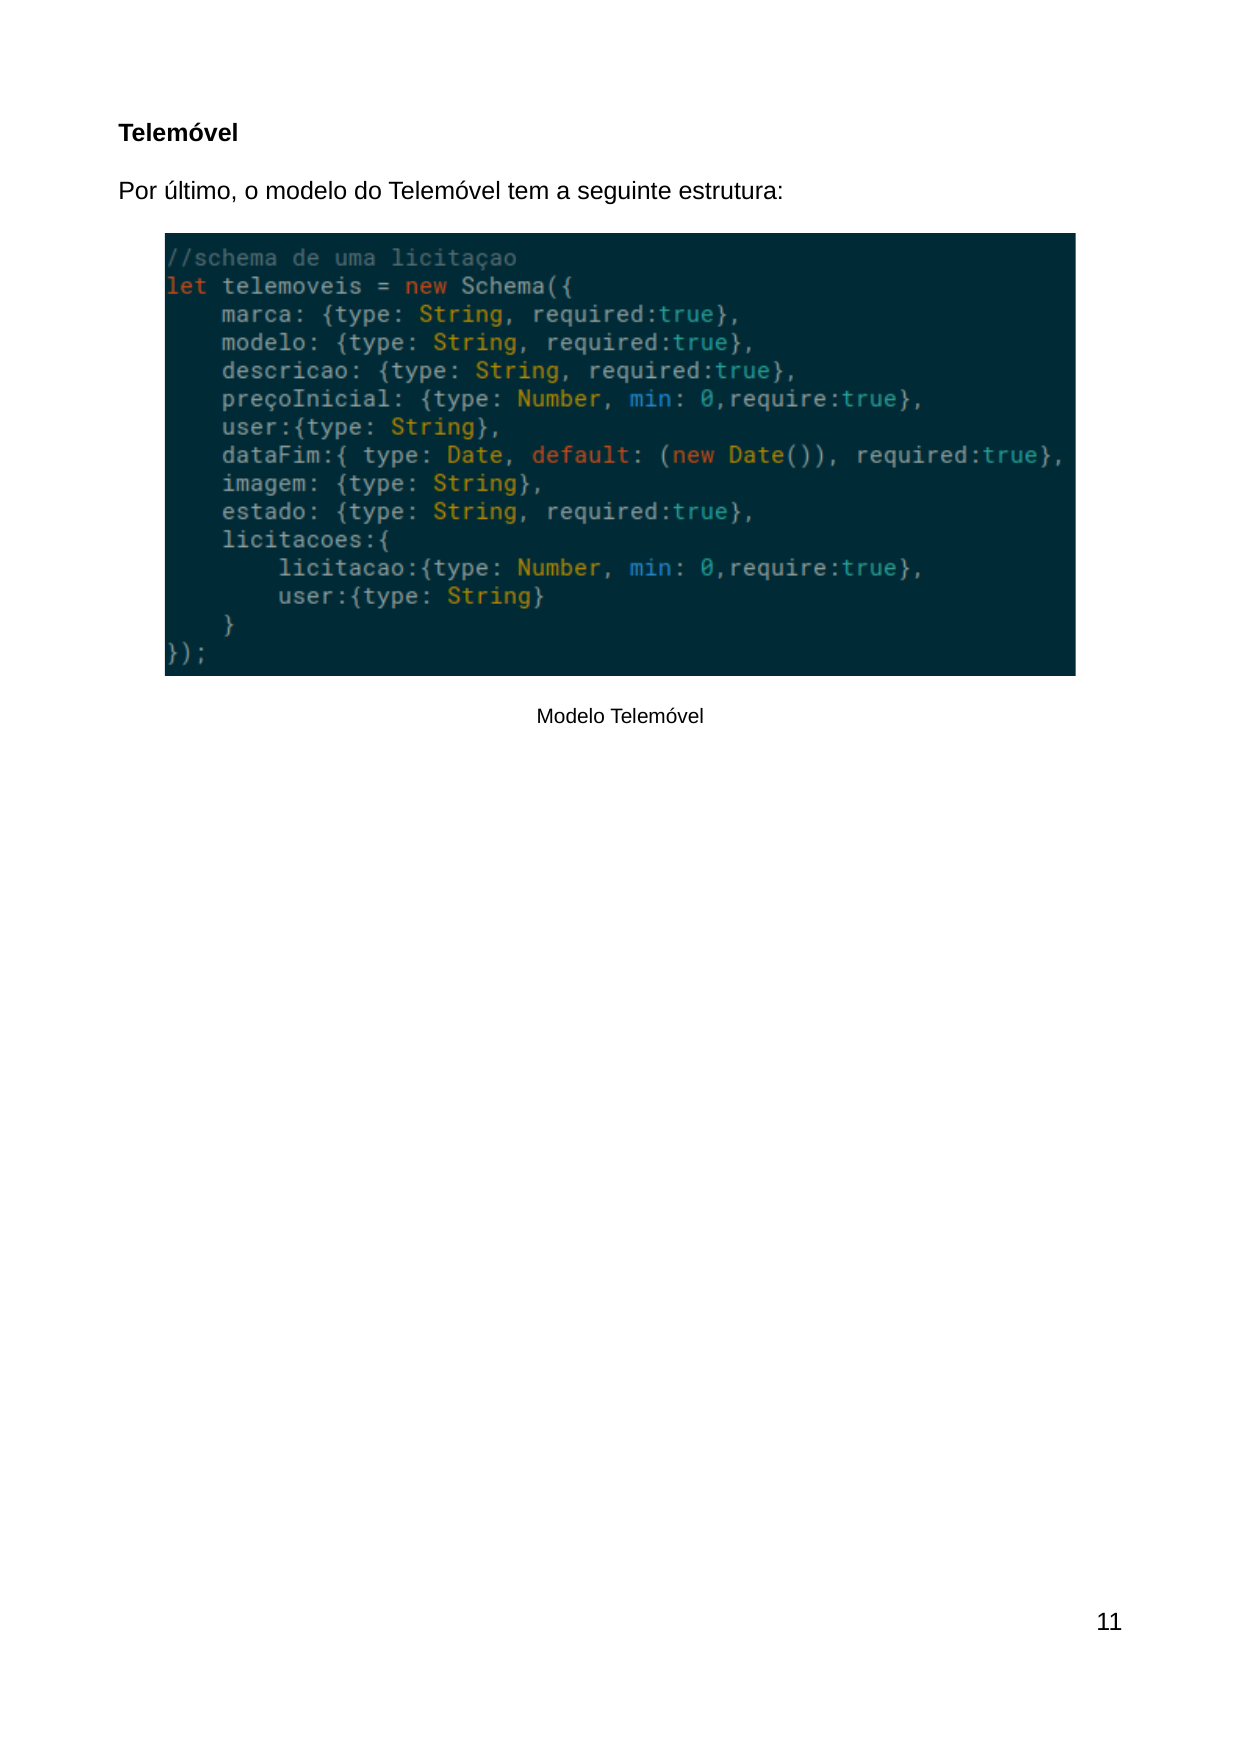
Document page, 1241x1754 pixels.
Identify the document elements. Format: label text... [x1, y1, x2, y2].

picture [490, 338, 501, 350]
picture [479, 418, 487, 439]
picture [703, 507, 714, 519]
picture [789, 444, 795, 467]
text Telemóvel [118, 118, 1122, 147]
picture [659, 564, 670, 575]
picture [295, 559, 305, 575]
picture [237, 282, 249, 293]
picture [703, 310, 713, 322]
picture [351, 282, 361, 293]
picture [378, 479, 404, 495]
picture [252, 448, 262, 463]
picture [237, 253, 248, 265]
picture [703, 390, 713, 406]
picture [787, 559, 798, 575]
picture [802, 394, 811, 406]
picture [224, 249, 234, 265]
picture [307, 535, 318, 547]
picture [251, 394, 276, 411]
picture [294, 591, 304, 603]
picture [673, 361, 698, 378]
picture [491, 277, 501, 293]
picture [872, 563, 881, 575]
picture [1042, 446, 1050, 467]
picture [339, 474, 346, 495]
picture [308, 282, 318, 293]
picture [647, 564, 656, 575]
picture [293, 338, 306, 350]
picture [817, 445, 823, 468]
picture [339, 446, 346, 467]
picture [280, 310, 290, 322]
picture [266, 507, 276, 519]
picture [423, 559, 431, 580]
picture [463, 253, 473, 265]
picture [391, 418, 417, 434]
picture [169, 249, 177, 267]
picture [860, 563, 867, 575]
picture [266, 253, 276, 265]
picture [464, 338, 473, 350]
picture [378, 507, 403, 524]
picture [435, 418, 473, 439]
picture [323, 559, 333, 575]
picture [324, 591, 332, 603]
picture [604, 446, 615, 463]
picture [631, 338, 643, 350]
picture [251, 535, 262, 547]
picture [490, 310, 501, 326]
picture [393, 591, 418, 608]
picture [323, 390, 333, 406]
picture [420, 253, 431, 265]
picture [338, 282, 347, 293]
picture [308, 451, 320, 462]
picture [351, 390, 362, 406]
picture [532, 446, 559, 463]
picture [632, 366, 642, 378]
picture [846, 560, 853, 575]
picture [351, 535, 361, 547]
picture [732, 394, 741, 406]
picture [619, 507, 628, 519]
picture [296, 418, 304, 439]
picture [223, 446, 234, 463]
picture [352, 587, 360, 608]
picture [265, 338, 277, 350]
picture [718, 305, 726, 326]
picture [280, 446, 290, 462]
picture [447, 476, 459, 491]
picture [591, 366, 600, 378]
picture [717, 338, 727, 350]
picture [309, 419, 318, 434]
picture [590, 507, 600, 519]
picture [504, 507, 515, 524]
picture [364, 338, 376, 355]
picture [321, 282, 333, 293]
picture [392, 563, 404, 575]
picture [986, 448, 994, 463]
picture [464, 507, 473, 519]
picture [859, 451, 867, 462]
picture [662, 307, 670, 322]
picture [350, 253, 362, 265]
picture [732, 563, 741, 575]
picture [224, 278, 234, 293]
picture [546, 310, 558, 322]
picture [591, 563, 600, 575]
picture [379, 390, 390, 406]
picture [238, 451, 248, 463]
picture [447, 587, 473, 603]
picture [325, 305, 332, 326]
picture [1001, 451, 1008, 462]
picture [266, 451, 276, 463]
picture [265, 282, 306, 293]
picture [378, 563, 389, 575]
picture [252, 504, 262, 519]
picture [773, 563, 783, 575]
picture [560, 507, 586, 523]
picture [914, 451, 924, 463]
picture [423, 390, 430, 411]
picture [421, 366, 446, 383]
picture [689, 310, 698, 322]
picture [279, 502, 290, 519]
picture [422, 422, 431, 434]
picture [549, 507, 558, 519]
picture [717, 509, 727, 519]
picture [814, 394, 826, 406]
picture [433, 474, 446, 491]
picture [251, 422, 263, 434]
picture [603, 366, 628, 383]
picture [223, 361, 234, 378]
picture [729, 446, 755, 463]
picture [281, 559, 291, 575]
picture [564, 277, 571, 298]
picture [380, 361, 388, 383]
picture [733, 502, 740, 523]
picture [335, 394, 346, 406]
picture [745, 366, 755, 378]
picture [870, 451, 896, 467]
picture [677, 310, 684, 322]
picture [477, 253, 487, 270]
picture [535, 310, 544, 322]
picture [645, 333, 656, 350]
picture [743, 394, 769, 411]
picture [196, 253, 206, 265]
picture [365, 448, 375, 463]
picture [717, 363, 726, 378]
picture [604, 333, 615, 350]
picture [307, 253, 319, 265]
picture [350, 310, 390, 326]
picture [252, 366, 262, 378]
picture [733, 366, 741, 377]
picture [364, 394, 375, 406]
picture [393, 363, 403, 378]
picture [518, 559, 587, 575]
picture [619, 338, 628, 350]
picture [307, 563, 318, 575]
picture [224, 422, 234, 434]
picture [518, 390, 587, 406]
picture [477, 474, 501, 491]
picture [758, 366, 769, 378]
picture [336, 422, 361, 439]
picture [929, 451, 938, 462]
picture [662, 366, 670, 378]
picture [463, 394, 488, 411]
picture [223, 507, 235, 519]
picture [448, 504, 459, 519]
text Modelo Telemóvel [177, 704, 1063, 728]
picture [560, 338, 586, 354]
picture [618, 447, 628, 463]
picture [237, 479, 249, 491]
picture [561, 446, 573, 463]
picture [408, 249, 417, 265]
picture [631, 507, 643, 519]
picture [703, 559, 713, 575]
picture [771, 451, 784, 463]
picture [645, 502, 656, 519]
picture [521, 474, 529, 495]
picture [307, 591, 319, 603]
picture [224, 394, 235, 411]
picture [449, 563, 460, 580]
picture [433, 502, 446, 519]
picture [475, 310, 487, 322]
picture [477, 502, 488, 519]
picture [336, 253, 346, 265]
picture [630, 564, 644, 575]
picture [405, 282, 447, 294]
picture [463, 277, 487, 293]
picture [662, 445, 668, 467]
picture [519, 361, 558, 383]
picture [491, 253, 501, 265]
picture [1014, 451, 1022, 463]
picture [802, 563, 811, 575]
picture [448, 394, 460, 411]
picture [860, 394, 867, 406]
picture [351, 476, 360, 491]
picture [733, 333, 740, 354]
picture [630, 394, 644, 406]
picture [477, 333, 488, 350]
picture [675, 504, 684, 519]
picture [435, 391, 445, 406]
picture [675, 335, 684, 350]
picture [507, 366, 515, 378]
picture [237, 366, 249, 378]
picture [691, 507, 698, 519]
picture [647, 394, 656, 406]
picture [549, 338, 558, 350]
picture [223, 310, 235, 322]
picture [321, 535, 347, 547]
picture [183, 249, 191, 266]
picture [673, 451, 714, 463]
picture [590, 338, 600, 350]
picture [436, 249, 445, 265]
picture [380, 530, 388, 552]
picture [605, 310, 614, 321]
picture [450, 310, 459, 322]
picture [743, 563, 769, 580]
picture [518, 591, 530, 608]
picture [226, 615, 233, 636]
picture [294, 535, 304, 547]
picture [899, 451, 910, 463]
picture [591, 394, 600, 406]
picture [504, 338, 515, 355]
picture [803, 445, 809, 468]
picture [902, 559, 909, 580]
picture [281, 366, 290, 378]
picture [293, 249, 304, 265]
picture [490, 507, 501, 519]
picture [574, 451, 586, 463]
picture [238, 310, 248, 322]
picture [463, 305, 474, 322]
picture [758, 447, 769, 463]
picture [703, 338, 714, 350]
picture [238, 530, 249, 547]
picture [773, 394, 783, 406]
picture [322, 422, 333, 439]
picture [536, 587, 543, 608]
picture [590, 310, 600, 322]
picture [378, 338, 403, 354]
picture [223, 333, 262, 350]
picture [210, 253, 220, 265]
picture [350, 563, 375, 575]
picture [238, 507, 248, 519]
picture [195, 278, 206, 294]
picture [1025, 451, 1036, 463]
picture [265, 366, 276, 378]
picture [394, 249, 403, 265]
picture [560, 310, 572, 326]
picture [350, 504, 360, 519]
picture [776, 361, 783, 383]
picture [406, 366, 418, 383]
picture [307, 366, 318, 378]
picture [504, 479, 515, 495]
picture [476, 447, 487, 463]
picture [886, 394, 896, 406]
picture [338, 502, 346, 524]
picture [464, 479, 473, 491]
picture [266, 530, 277, 547]
picture [447, 446, 473, 463]
picture [872, 394, 881, 406]
picture [691, 338, 698, 350]
picture [365, 253, 375, 265]
picture [350, 335, 360, 350]
picture [491, 587, 515, 603]
picture [265, 479, 276, 495]
picture [659, 394, 670, 406]
picture [886, 563, 896, 575]
picture [224, 530, 235, 547]
picture [589, 451, 600, 463]
picture [253, 310, 262, 321]
picture [378, 451, 390, 467]
picture [489, 451, 502, 463]
picture [280, 592, 290, 603]
picture [364, 479, 376, 495]
picture [505, 253, 517, 265]
text Por último, o modelo do Telemóvel tem a seguinte estrutura: [118, 176, 1122, 204]
picture [224, 474, 234, 491]
picture [338, 333, 346, 354]
picture [393, 451, 418, 467]
picture [295, 361, 305, 378]
picture [184, 642, 190, 665]
picture [167, 277, 178, 294]
picture [450, 250, 459, 265]
picture [941, 446, 966, 463]
picture [335, 366, 348, 378]
picture [504, 282, 544, 293]
picture [617, 305, 642, 322]
picture [337, 560, 346, 575]
picture [281, 333, 291, 350]
picture [378, 592, 389, 608]
picture [366, 588, 375, 603]
picture [846, 391, 853, 406]
picture [463, 563, 488, 580]
picture [238, 422, 248, 434]
picture [419, 305, 445, 322]
picture [576, 310, 586, 322]
picture [252, 479, 262, 491]
picture [364, 507, 376, 524]
picture [435, 560, 445, 575]
picture [550, 276, 556, 299]
picture [280, 532, 290, 547]
picture [265, 310, 276, 322]
picture [239, 394, 248, 406]
picture [252, 277, 263, 293]
picture [267, 422, 276, 434]
picture [322, 366, 332, 378]
picture [902, 390, 909, 411]
picture [475, 361, 501, 378]
picture [604, 502, 615, 519]
picture [252, 253, 263, 265]
picture [293, 507, 305, 519]
picture [170, 643, 177, 664]
picture [279, 394, 291, 406]
picture [814, 563, 826, 575]
picture [433, 333, 459, 350]
picture [180, 282, 193, 294]
picture [647, 361, 657, 378]
picture [294, 390, 304, 406]
picture [337, 307, 346, 322]
picture [308, 394, 318, 406]
picture [295, 451, 304, 463]
picture [478, 591, 487, 603]
picture [787, 390, 798, 406]
picture [279, 479, 306, 491]
